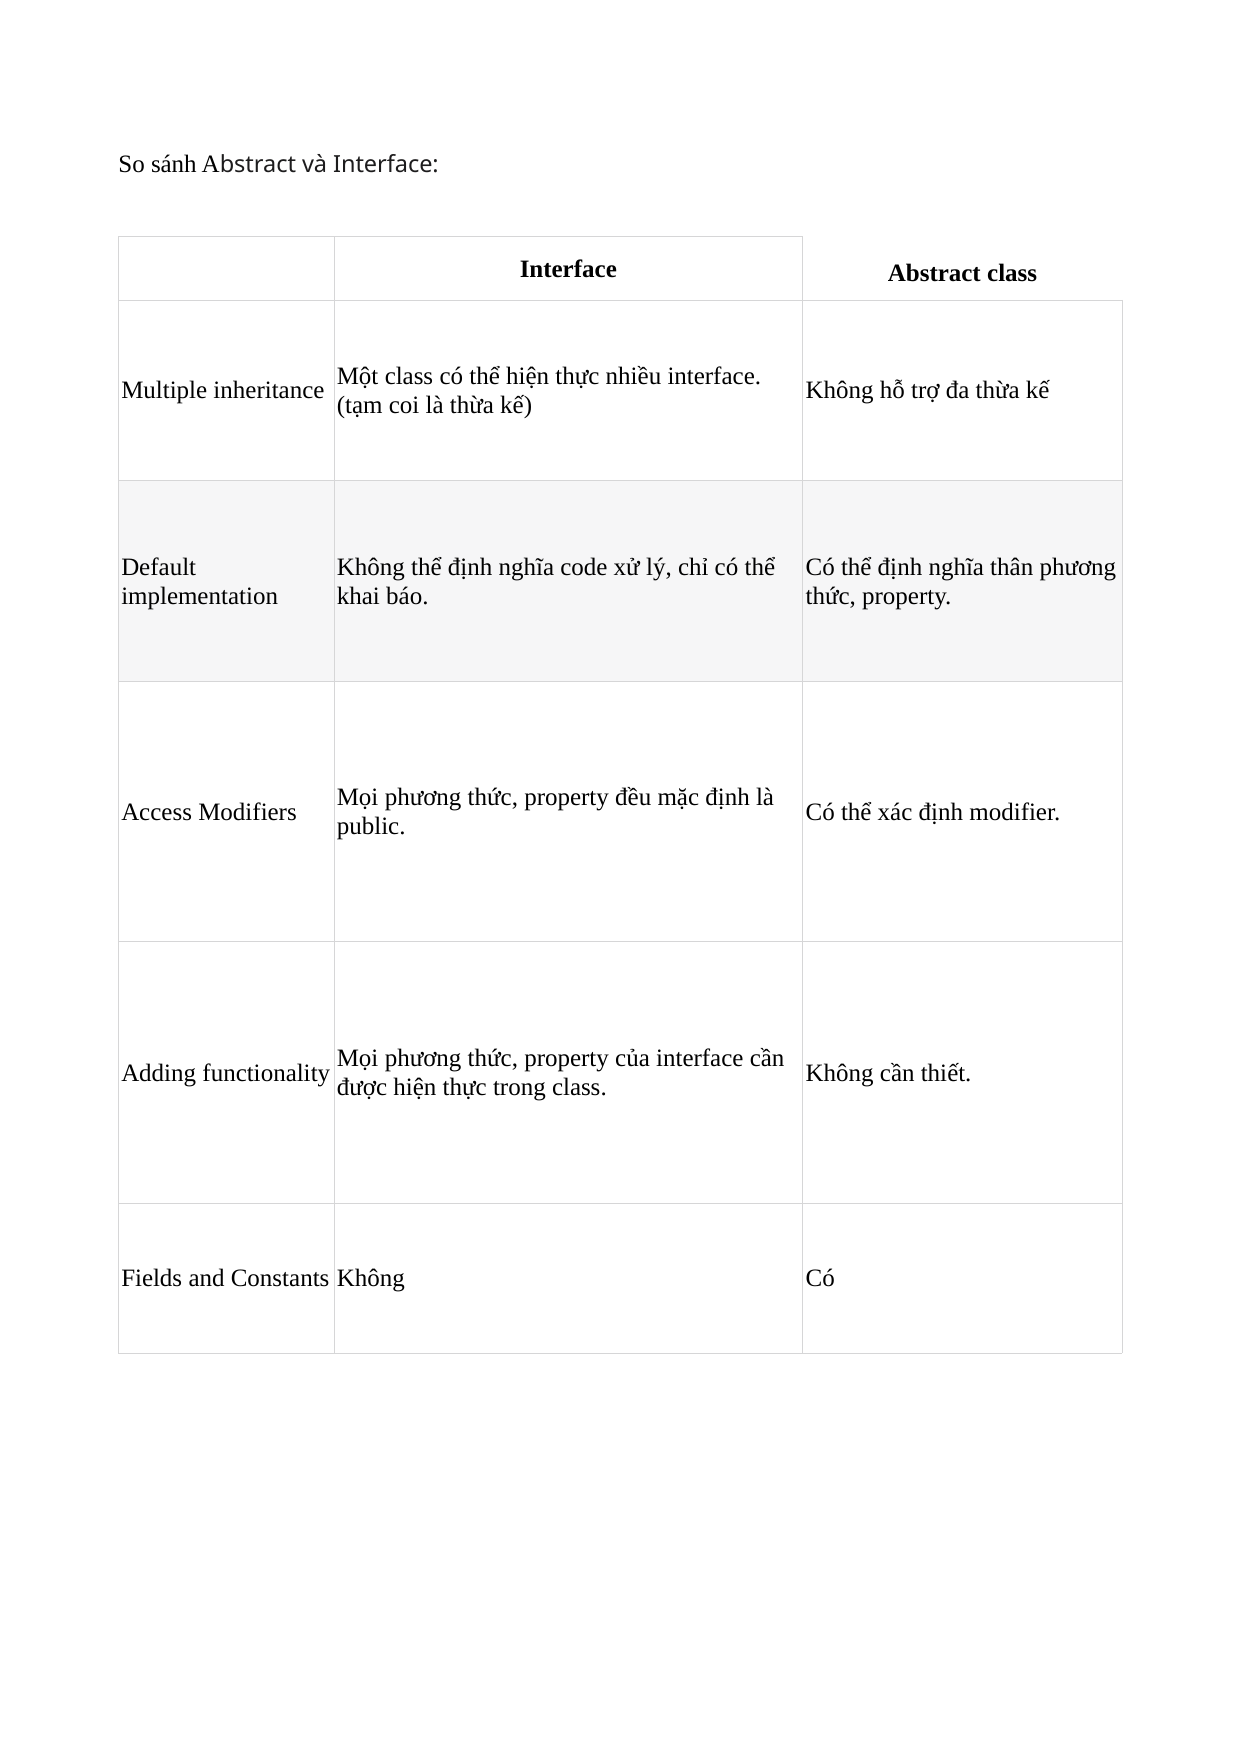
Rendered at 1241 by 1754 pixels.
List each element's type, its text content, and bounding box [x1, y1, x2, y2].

table_cell Không [335, 1204, 802, 1353]
table_cell Có [803, 1204, 1122, 1353]
table_cell Mọi phương thức, property đều mặc định là public. [335, 682, 802, 941]
table_cell Không cần thiết. [803, 942, 1122, 1203]
table_cell Không hỗ trợ đa thừa kế [803, 301, 1122, 480]
table_cell Có thể xác định modifier. [803, 682, 1122, 941]
table_cell Fields and Constants [119, 1204, 334, 1353]
table_cell Multiple inheritance [119, 301, 334, 480]
table_cell Adding functionality [119, 942, 334, 1203]
table_cell Default implementation [119, 481, 334, 681]
table_header [119, 237, 334, 300]
table_cell Có thể định nghĩa thân phương thức, property. [803, 481, 1122, 681]
text So sánh Abstract và Interface: [118, 147, 1122, 179]
table_header Interface [335, 237, 802, 300]
table_cell Mọi phương thức, property của interface cần được hiện thực trong class. [335, 942, 802, 1203]
table_header Abstract class [803, 236, 1122, 300]
table_cell Access Modifiers [119, 682, 334, 941]
table_cell Một class có thể hiện thực nhiều interface.(tạm coi là thừa kế) [335, 301, 802, 480]
table_cell Không thể định nghĩa code xử lý, chỉ có thể khai báo. [335, 481, 802, 681]
